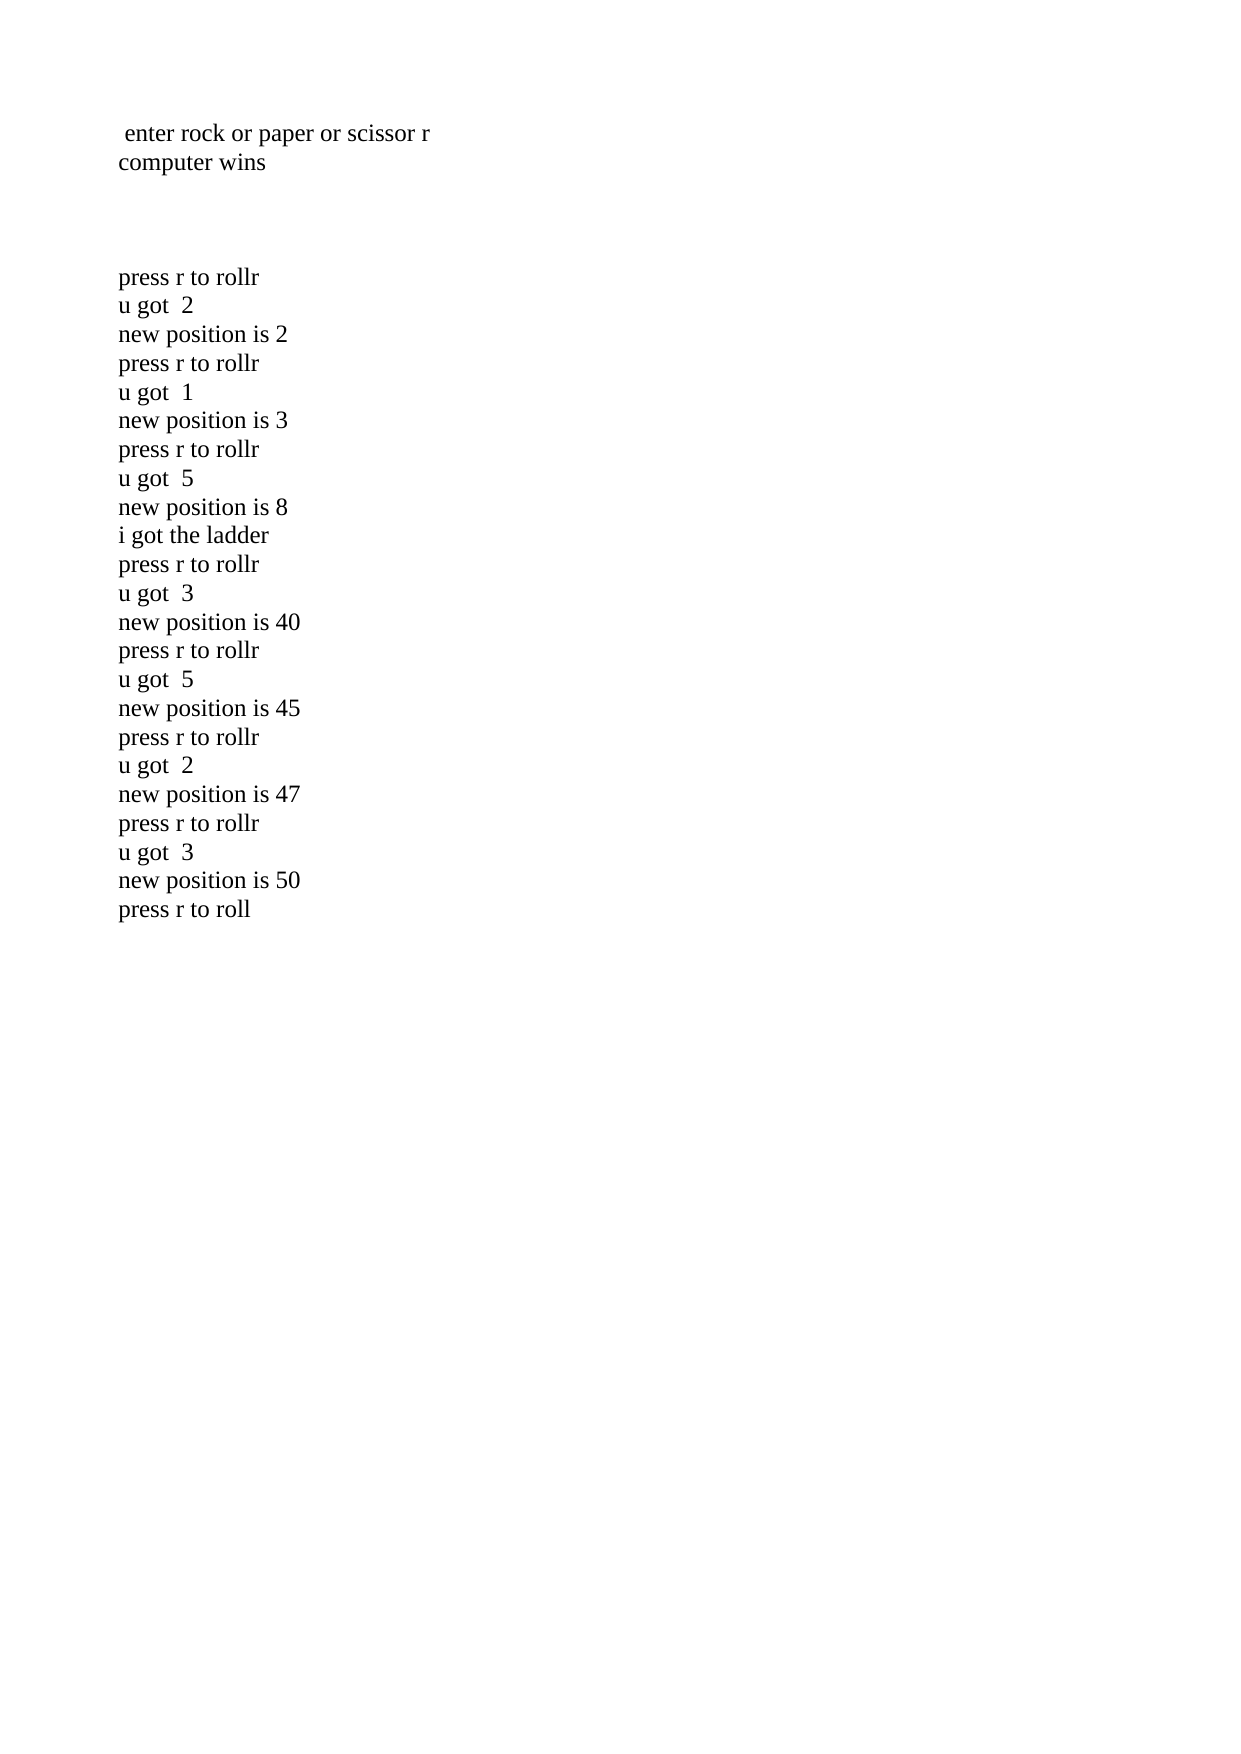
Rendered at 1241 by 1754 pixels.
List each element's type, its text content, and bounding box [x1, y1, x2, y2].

text press r to rollr [118, 262, 1122, 291]
text u got 3 [118, 837, 1122, 866]
text u got 5 [118, 664, 1122, 693]
text u got 1 [118, 377, 1122, 406]
text i got the ladder [118, 521, 1122, 549]
text press r to roll [118, 894, 1122, 923]
text u got 2 [118, 751, 1122, 779]
text new position is 8 [118, 492, 1122, 521]
text press r to rollr [118, 722, 1122, 751]
text enter rock or paper or scissor r [118, 118, 1122, 147]
text u got 2 [118, 291, 1122, 319]
text u got 3 [118, 578, 1122, 607]
text press r to rollr [118, 636, 1122, 664]
text computer wins [118, 147, 1122, 176]
text new position is 45 [118, 693, 1122, 722]
text new position is 40 [118, 607, 1122, 636]
text press r to rollr [118, 434, 1122, 463]
text new position is 47 [118, 779, 1122, 808]
text press r to rollr [118, 348, 1122, 377]
text new position is 50 [118, 866, 1122, 894]
text new position is 3 [118, 406, 1122, 434]
text press r to rollr [118, 549, 1122, 578]
text u got 5 [118, 463, 1122, 492]
text press r to rollr [118, 808, 1122, 837]
text new position is 2 [118, 319, 1122, 348]
